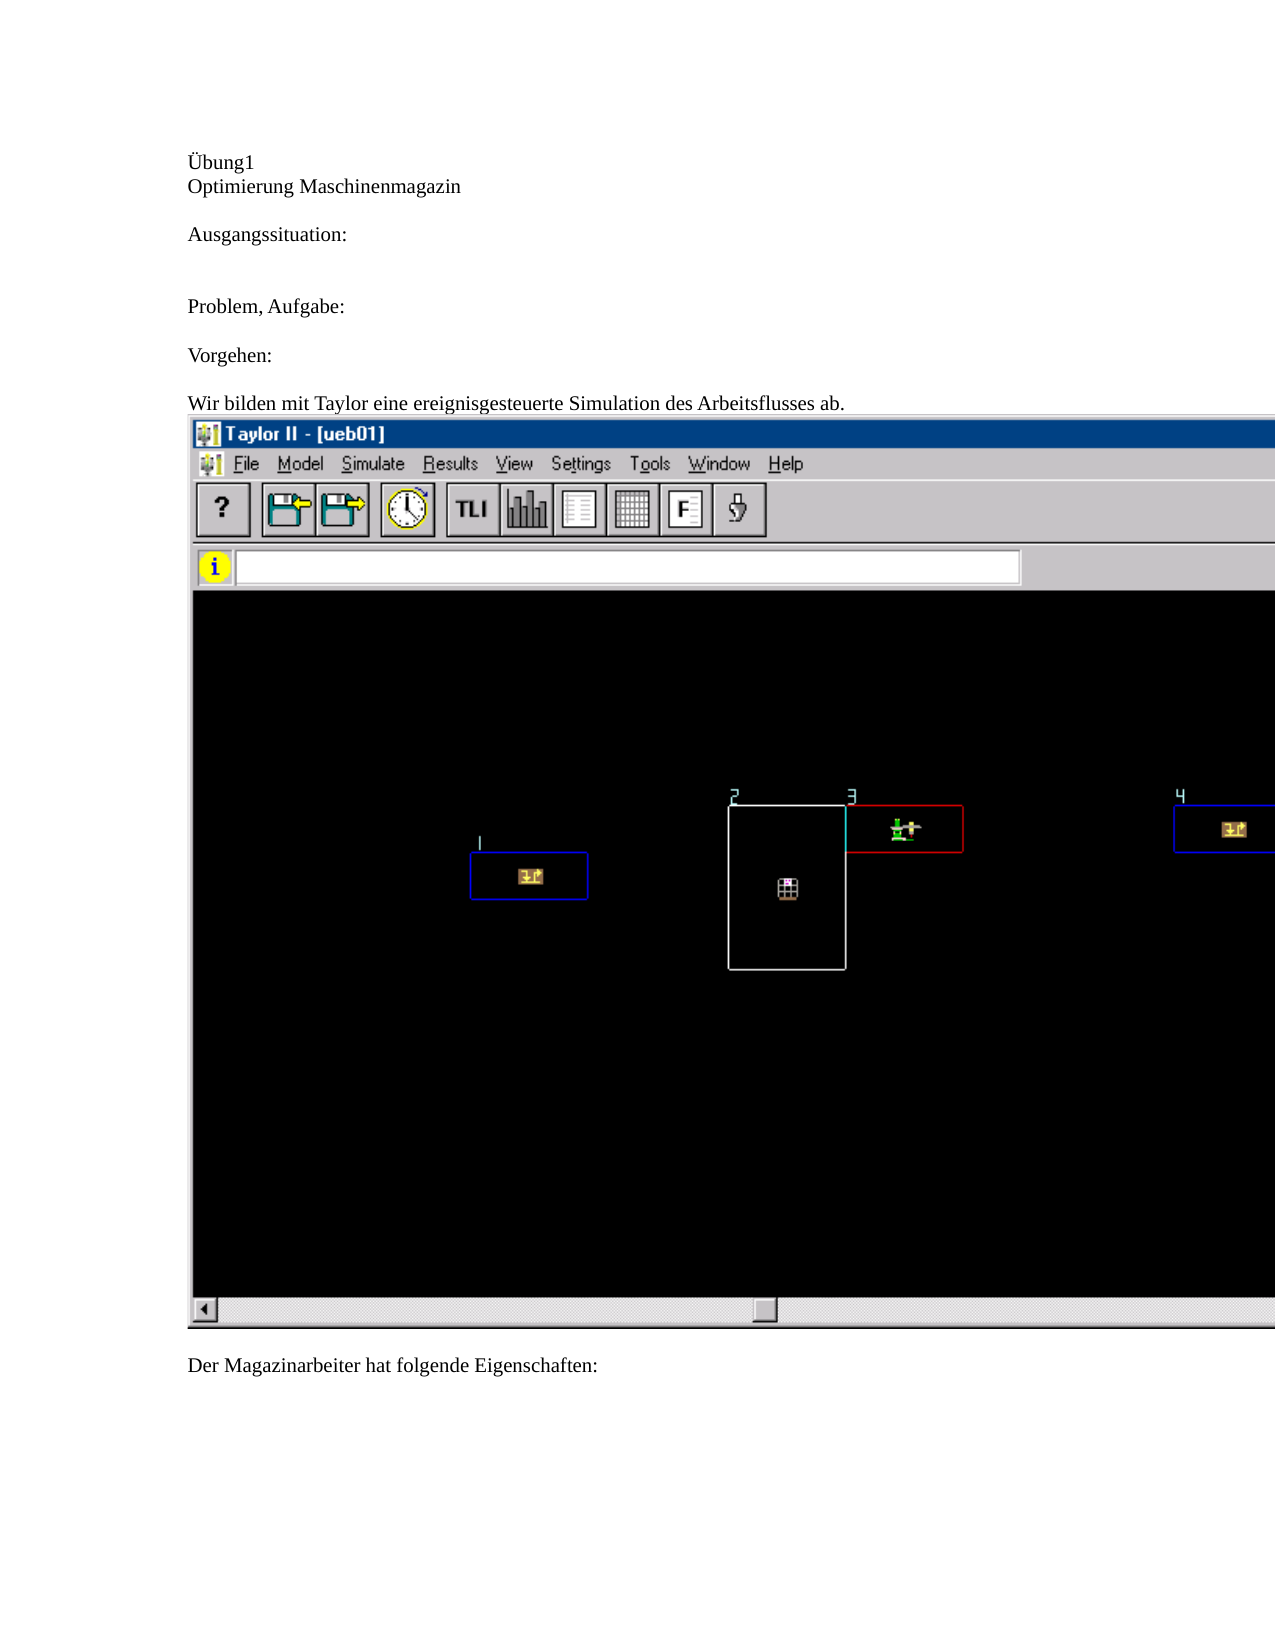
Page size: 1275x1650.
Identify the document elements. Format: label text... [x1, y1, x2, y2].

text Optimierung Maschinenmagazin [187, 174, 1087, 198]
text Problem, Aufgabe: [187, 294, 1087, 318]
text Übung1 [187, 150, 1087, 174]
text Wir bilden mit Taylor eine ereignisgesteuerte Simulation des Arbeitsflusses ab. [187, 391, 1087, 414]
text Ausgangssituation: [187, 222, 1087, 246]
text Der Magazinarbeiter hat folgende Eigenschaften: [187, 1353, 1087, 1377]
text Vorgehen: [187, 342, 1087, 367]
